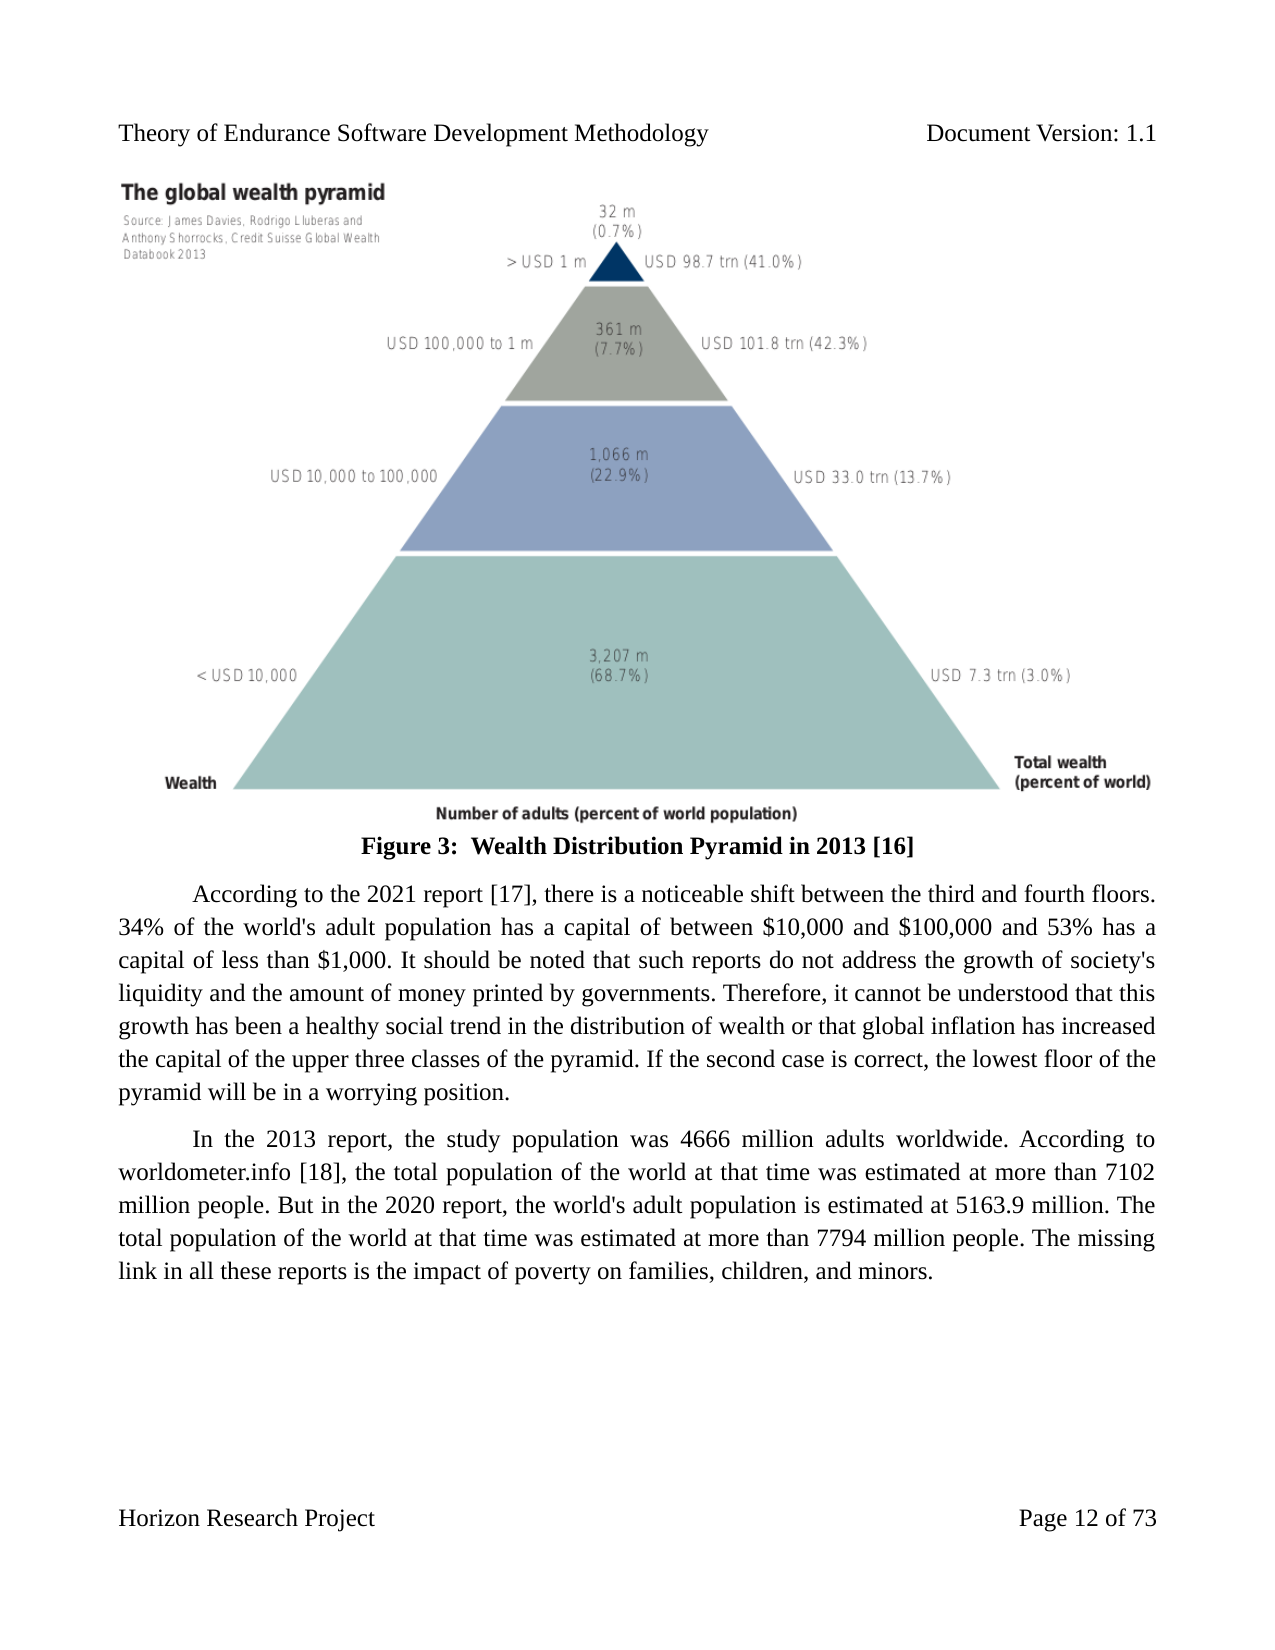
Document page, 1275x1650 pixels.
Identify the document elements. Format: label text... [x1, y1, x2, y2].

picture [118, 176, 1157, 827]
text In the 2013 report, the study population was 4666 million adults worldwide. According to worldometer.info [18], the total population of the world at that time was estimated at more than 7102 million people. But in the 2020 report, the world's adult population is estimated at 5163.9 million. The total population of the world at that time was estimated at more than 7794 million people. The missing link in all these reports is the impact of poverty on families, children, and minors. [118, 1124, 1157, 1285]
text Figure 3: Wealth Distribution Pyramid in 2013 [16] [118, 827, 1157, 860]
text According to the 2021 report [17], there is a noticeable shift between the third and fourth floors. 34% of the world's adult population has a capital of between $10,000 and $100,000 and 53% has a capital of less than $1,000. It should be noted that such reports do not address the growth of society's liquidity and the amount of money printed by governments. Therefore, it cannot be understood that this growth has been a healthy social trend in the distribution of wealth or that global inflation has increased the capital of the upper three classes of the pyramid. If the second case is correct, the lowest floor of the pyramid will be in a worrying position. [118, 879, 1157, 1106]
